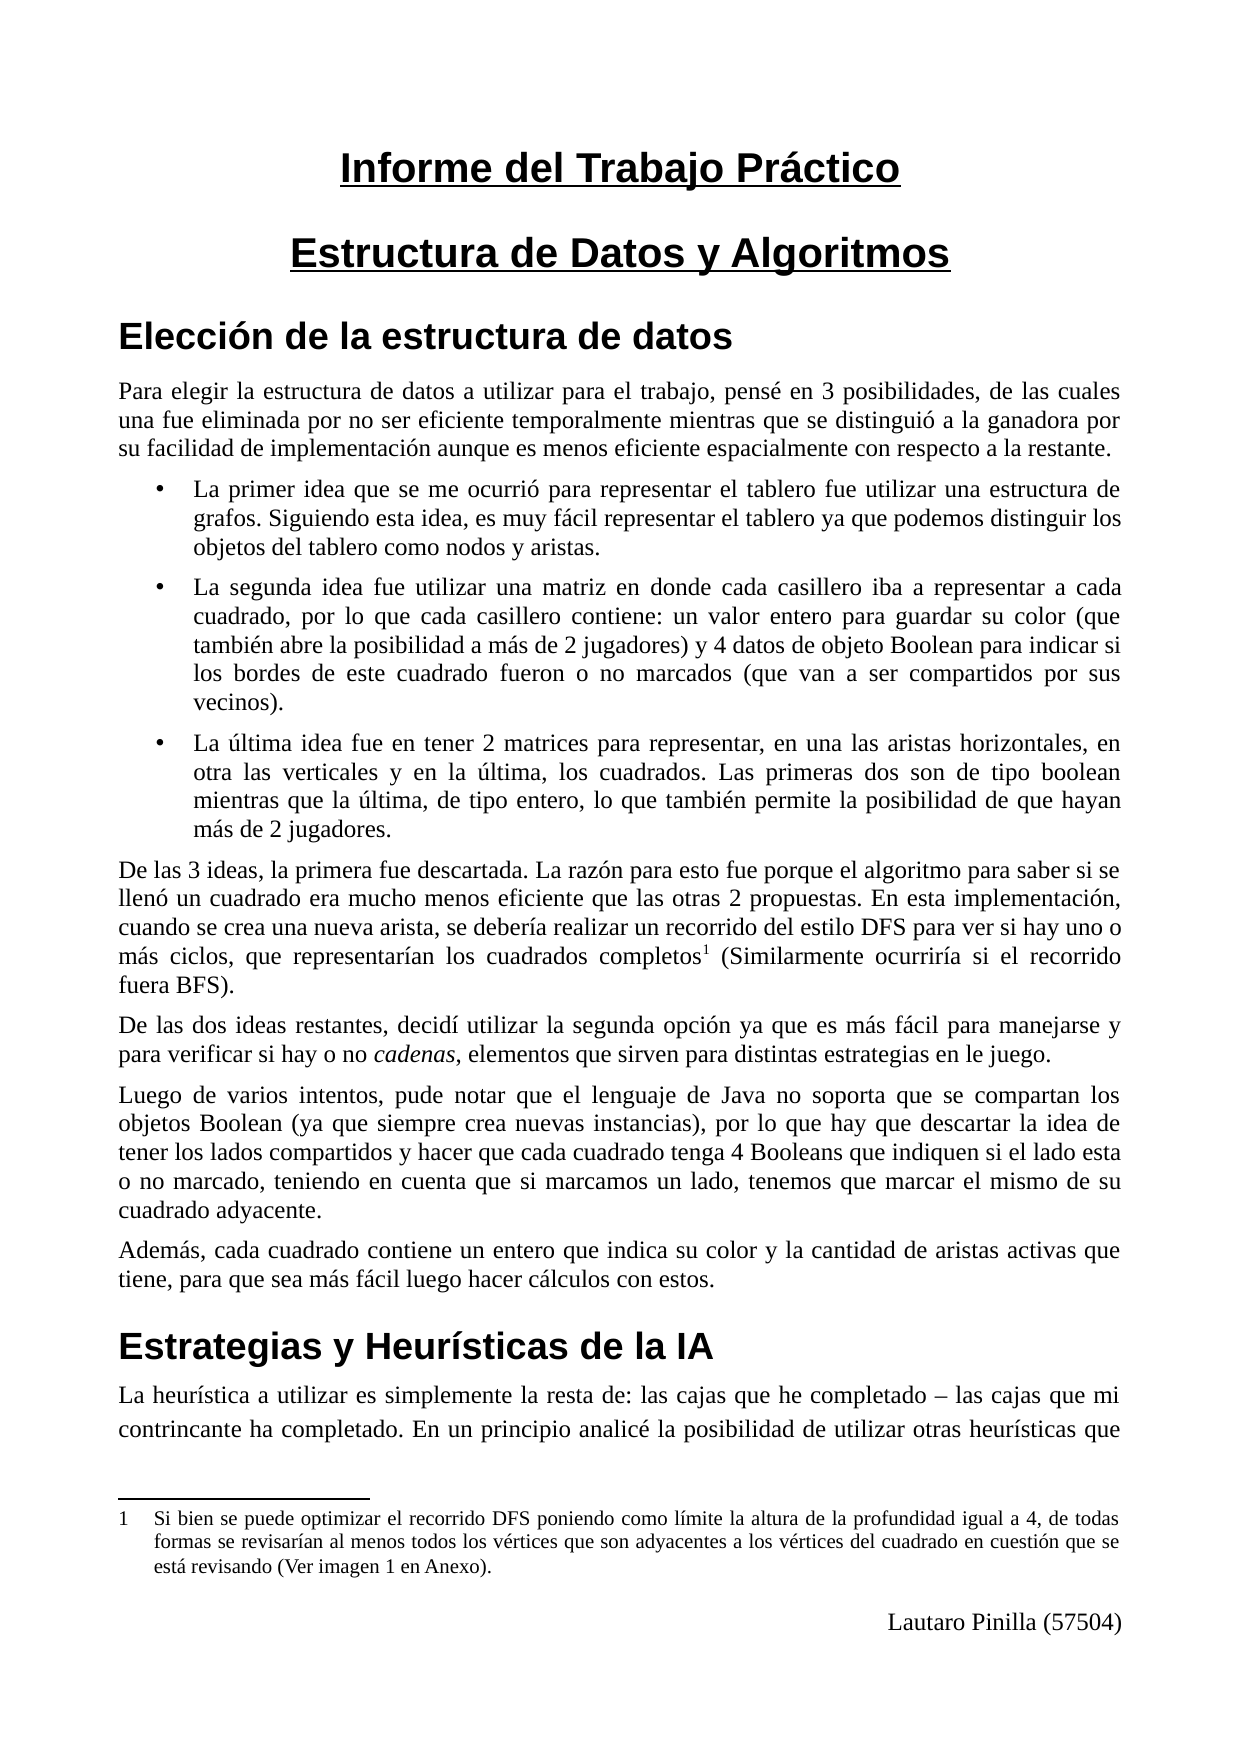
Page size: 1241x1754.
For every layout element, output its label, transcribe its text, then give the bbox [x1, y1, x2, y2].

text Para elegir la estructura de datos a utilizar para el trabajo, pensé en 3 posibilidades, de las cuales una fue eliminada por no ser eficiente temporalmente mientras que se distinguió a la ganadora por su facilidad de implementación aunque es menos eficiente espacialmente con respecto a la restante. [118, 376, 1122, 462]
subtitle Elección de la estructura de datos [118, 314, 1122, 358]
title Estructura de Datos y Algoritmos [118, 228, 1122, 276]
text Luego de varios intentos, pude notar que el lenguaje de Java no soporta que se compartan los objetos Boolean (ya que siempre crea nuevas instancias), por lo que hay que descartar la idea de tener los lados compartidos y hacer que cada cuadrado tenga 4 Booleans que indiquen si el lado esta o no marcado, teniendo en cuenta que si marcamos un lado, tenemos que marcar el mismo de su cuadrado adyacente. [118, 1080, 1122, 1223]
list La segunda idea fue utilizar una matriz en donde cada casillero iba a representar a cada cuadrado, por lo que cada casillero contiene: un valor entero para guardar su color (que también abre la posibilidad a más de 2 jugadores) y 4 datos de objeto Boolean para indicar si los bordes de este cuadrado fueron o no marcados (que van a ser compartidos por sus vecinos). [156, 572, 1122, 716]
text De las 3 ideas, la primera fue descartada. La razón para esto fue porque el algoritmo para saber si se llenó un cuadrado era mucho menos eficiente que las otras 2 propuestas. En esta implementación, cuando se crea una nueva arista, se debería realizar un recorrido del estilo DFS para ver si hay uno o más ciclos, que representarían los cuadrados completos (Similarmente ocurriría si el recorrido fuera BFS). [118, 855, 1122, 998]
text La heurística a utilizar es simplemente la resta de: las cajas que he completado – las cajas que mi contrincante ha completado. En un principio analicé la posibilidad de utilizar otras heurísticas que [118, 1380, 1122, 1443]
title Informe del Trabajo Práctico [118, 143, 1122, 191]
subtitle Estrategias y Heurísticas de la IA [118, 1324, 1122, 1367]
text De las dos ideas restantes, decidí utilizar la segunda opción ya que es más fácil para manejarse y para verificar si hay o no cadenas, elementos que sirven para distintas estrategias en le juego. [118, 1010, 1122, 1068]
list La última idea fue en tener 2 matrices para representar, en una las aristas horizontales, en otra las verticales y en la última, los cuadrados. Las primeras dos son de tipo boolean mientras que la última, de tipo entero, lo que también permite la posibilidad de que hayan más de 2 jugadores. [156, 728, 1122, 843]
text Si bien se puede optimizar el recorrido DFS poniendo como límite la altura de la profundidad igual a 4, de todas formas se revisarían al menos todos los vértices que son adyacentes a los vértices del cuadrado en cuestión que se está revisando (Ver imagen 1 en Anexo). [118, 1505, 1122, 1578]
text Además, cada cuadrado contiene un entero que indica su color y la cantidad de aristas activas que tiene, para que sea más fácil luego hacer cálculos con estos. [118, 1235, 1122, 1293]
list La primer idea que se me ocurrió para representar el tablero fue utilizar una estructura de grafos. Siguiendo esta idea, es muy fácil representar el tablero ya que podemos distinguir los objetos del tablero como nodos y aristas. [156, 474, 1122, 560]
